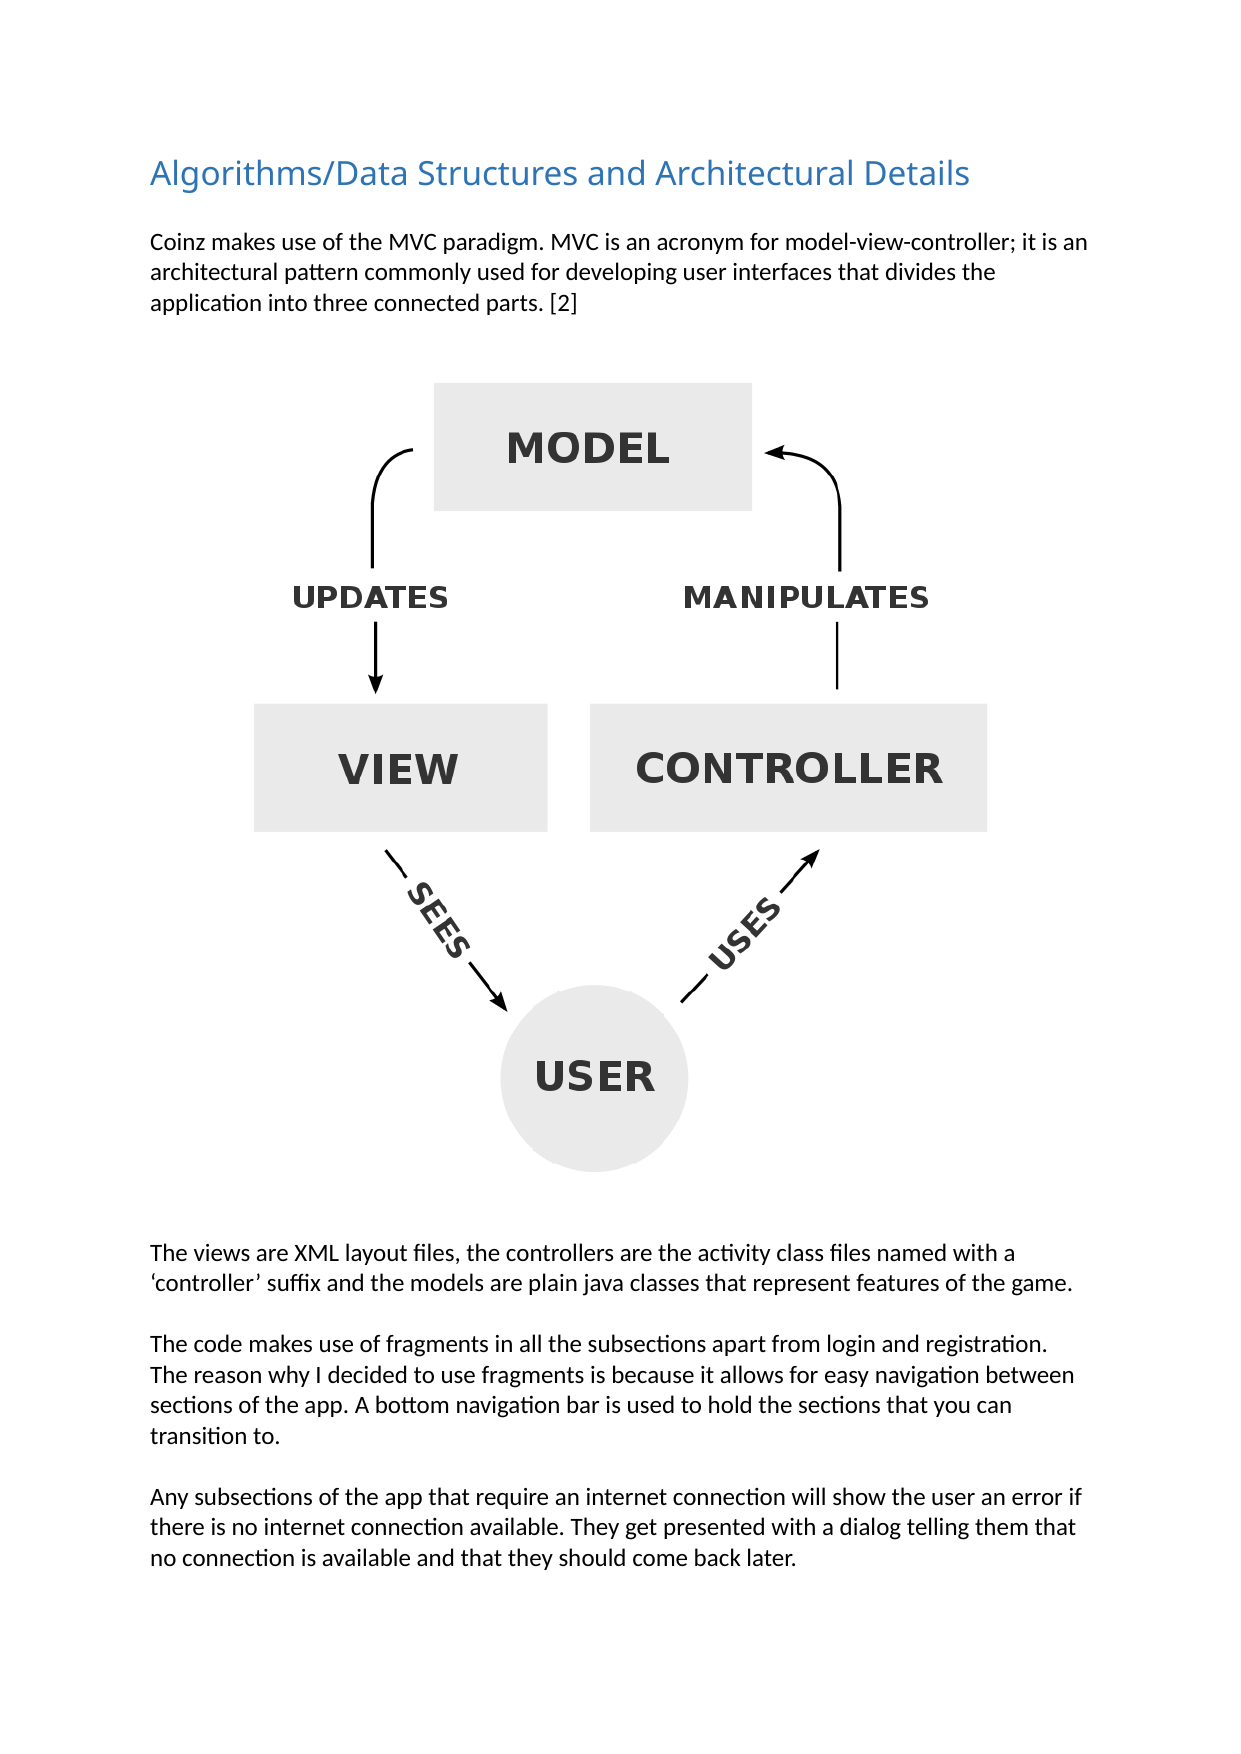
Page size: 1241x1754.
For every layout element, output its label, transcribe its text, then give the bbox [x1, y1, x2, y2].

picture [230, 348, 1011, 1207]
subtitle Algorithms/Data Structures and Architectural Details [150, 150, 1090, 195]
text Any subsections of the app that require an internet connection will show the user an error if there is no internet connection available. They get presented with a dialog telling them that no connection is available and that they should come back later. [150, 1481, 1090, 1572]
text The code makes use of fragments in all the subsections apart from login and registration. The reason why I decided to use fragments is because it allows for easy navigation between sections of the app. A bottom navigation bar is used to hold the sections that you can transition to. [150, 1328, 1090, 1450]
text Coinz makes use of the MVC paradigm. MVC is an acronym for model-view-controller; it is an architectural pattern commonly used for developing user interfaces that divides the application into three connected parts. [2] [150, 226, 1090, 317]
text The views are XML layout files, the controllers are the activity class files named with a ‘controller’ suffix and the models are plain java classes that represent features of the game. [150, 1237, 1090, 1298]
